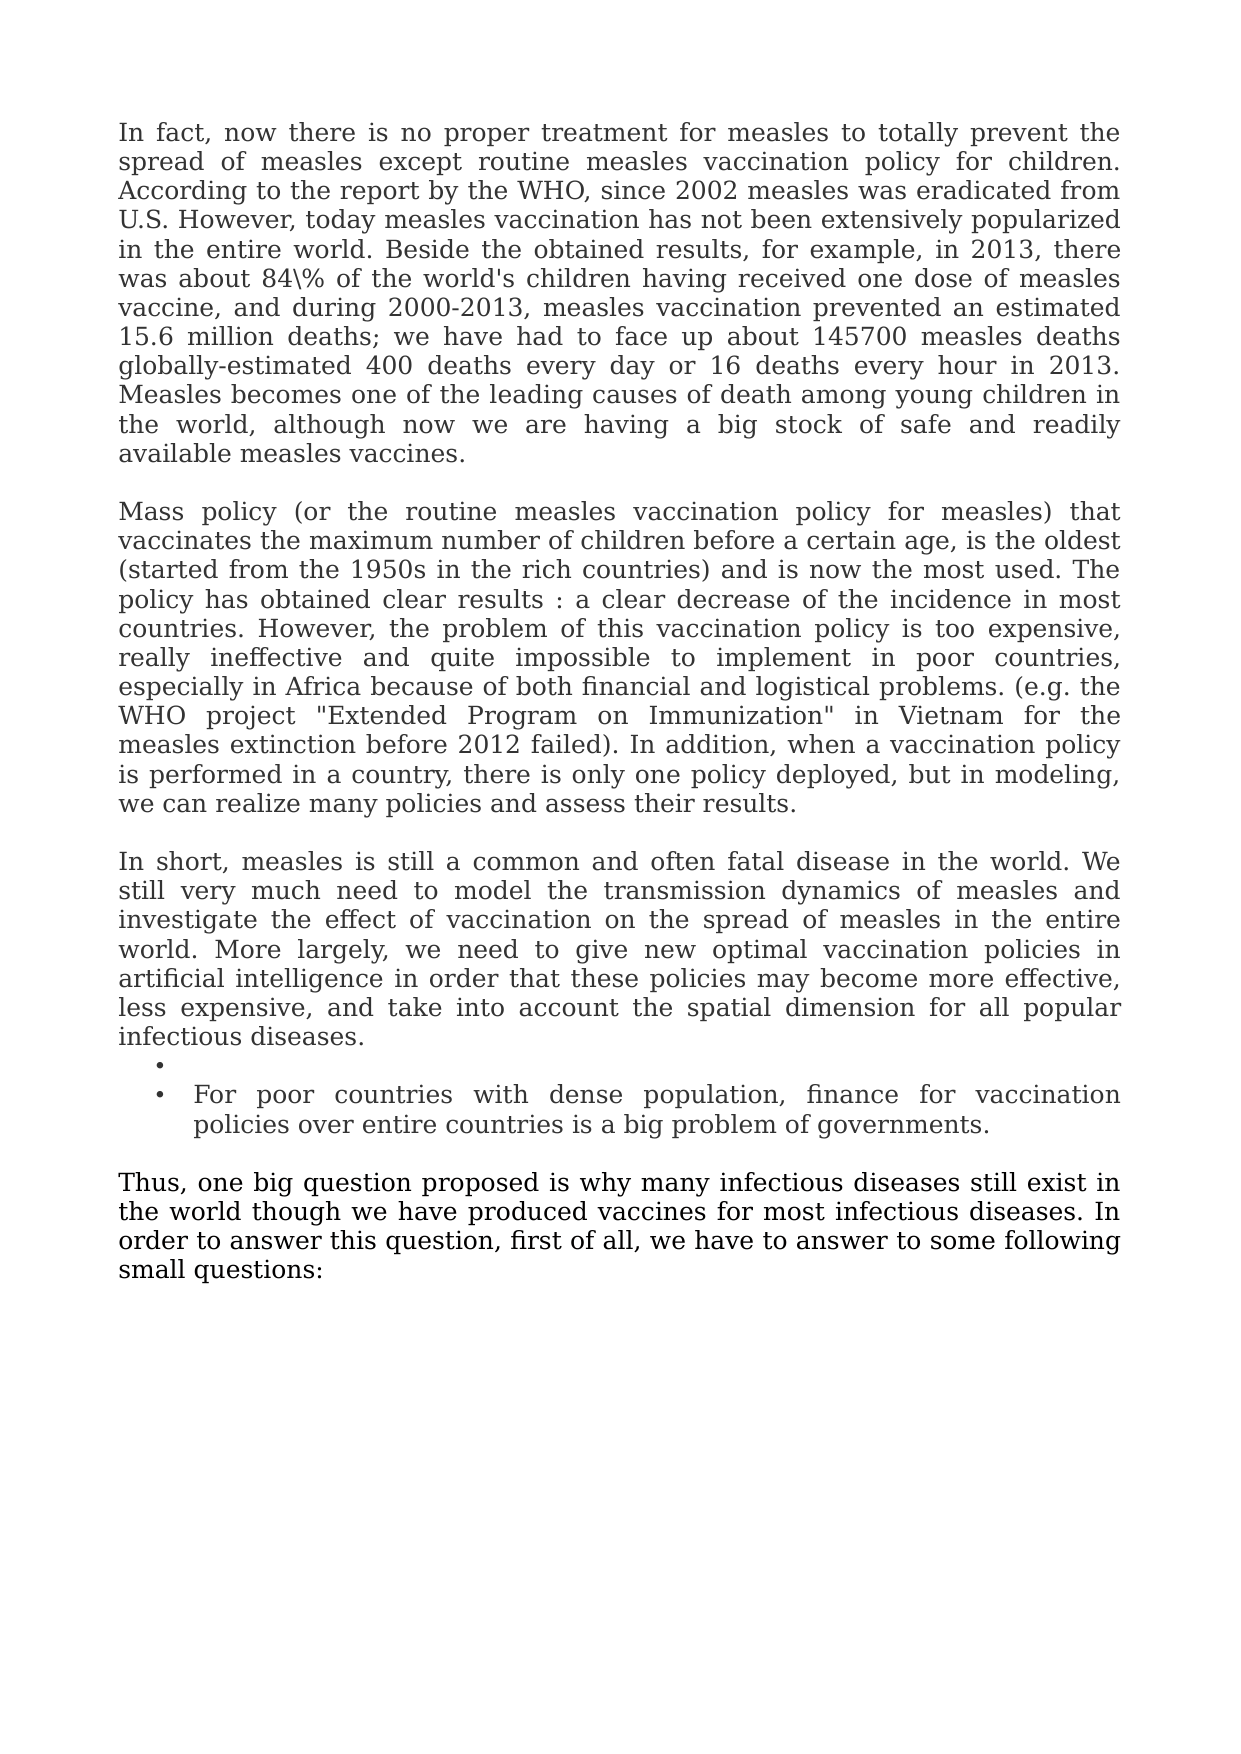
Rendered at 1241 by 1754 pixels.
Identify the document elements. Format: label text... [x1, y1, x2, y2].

text In short, measles is still a common and often fatal disease in the world. We still very much need to model the transmission dynamics of measles and investigate the effect of vaccination on the spread of measles in the entire world. More largely, we need to give new optimal vaccination policies in artificial intelligence in order that these policies may become more effective, less expensive, and take into account the spatial dimension for all popular infectious diseases. [118, 847, 1122, 1051]
list For poor countries with dense population, finance for vaccination policies over entire countries is a big problem of governments. [156, 1081, 1122, 1139]
text In fact, now there is no proper treatment for measles to totally prevent the spread of measles except routine measles vaccination policy for children. According to the report by the WHO, since 2002 measles was eradicated from U.S. However, today measles vaccination has not been extensively popularized in the entire world. Beside the obtained results, for example, in 2013, there was about 84\% of the world's children having received one dose of measles vaccine, and during 2000-2013, measles vaccination prevented an estimated 15.6 million deaths; we have had to face up about 145700 measles deaths globally-estimated 400 deaths every day or 16 deaths every hour in 2013. Measles becomes one of the leading causes of death among young children in the world, although now we are having a big stock of safe and readily available measles vaccines. [118, 118, 1122, 468]
text Thus, one big question proposed is why many infectious diseases still exist in the world though we have produced vaccines for most infectious diseases. In order to answer this question, first of all, we have to answer to some following small questions: [118, 1168, 1122, 1285]
text Mass policy (or the routine measles vaccination policy for measles) that vaccinates the maximum number of children before a certain age, is the oldest (started from the 1950s in the rich countries) and is now the most used. The policy has obtained clear results : a clear decrease of the incidence in most countries. However, the problem of this vaccination policy is too expensive, really ineffective and quite impossible to implement in poor countries, especially in Africa because of both financial and logistical problems. (e.g. the WHO project "Extended Program on Immunization" in Vietnam for the measles extinction before 2012 failed). In addition, when a vaccination policy is performed in a country, there is only one policy deployed, but in modeling, we can realize many policies and assess their results. [118, 497, 1122, 818]
